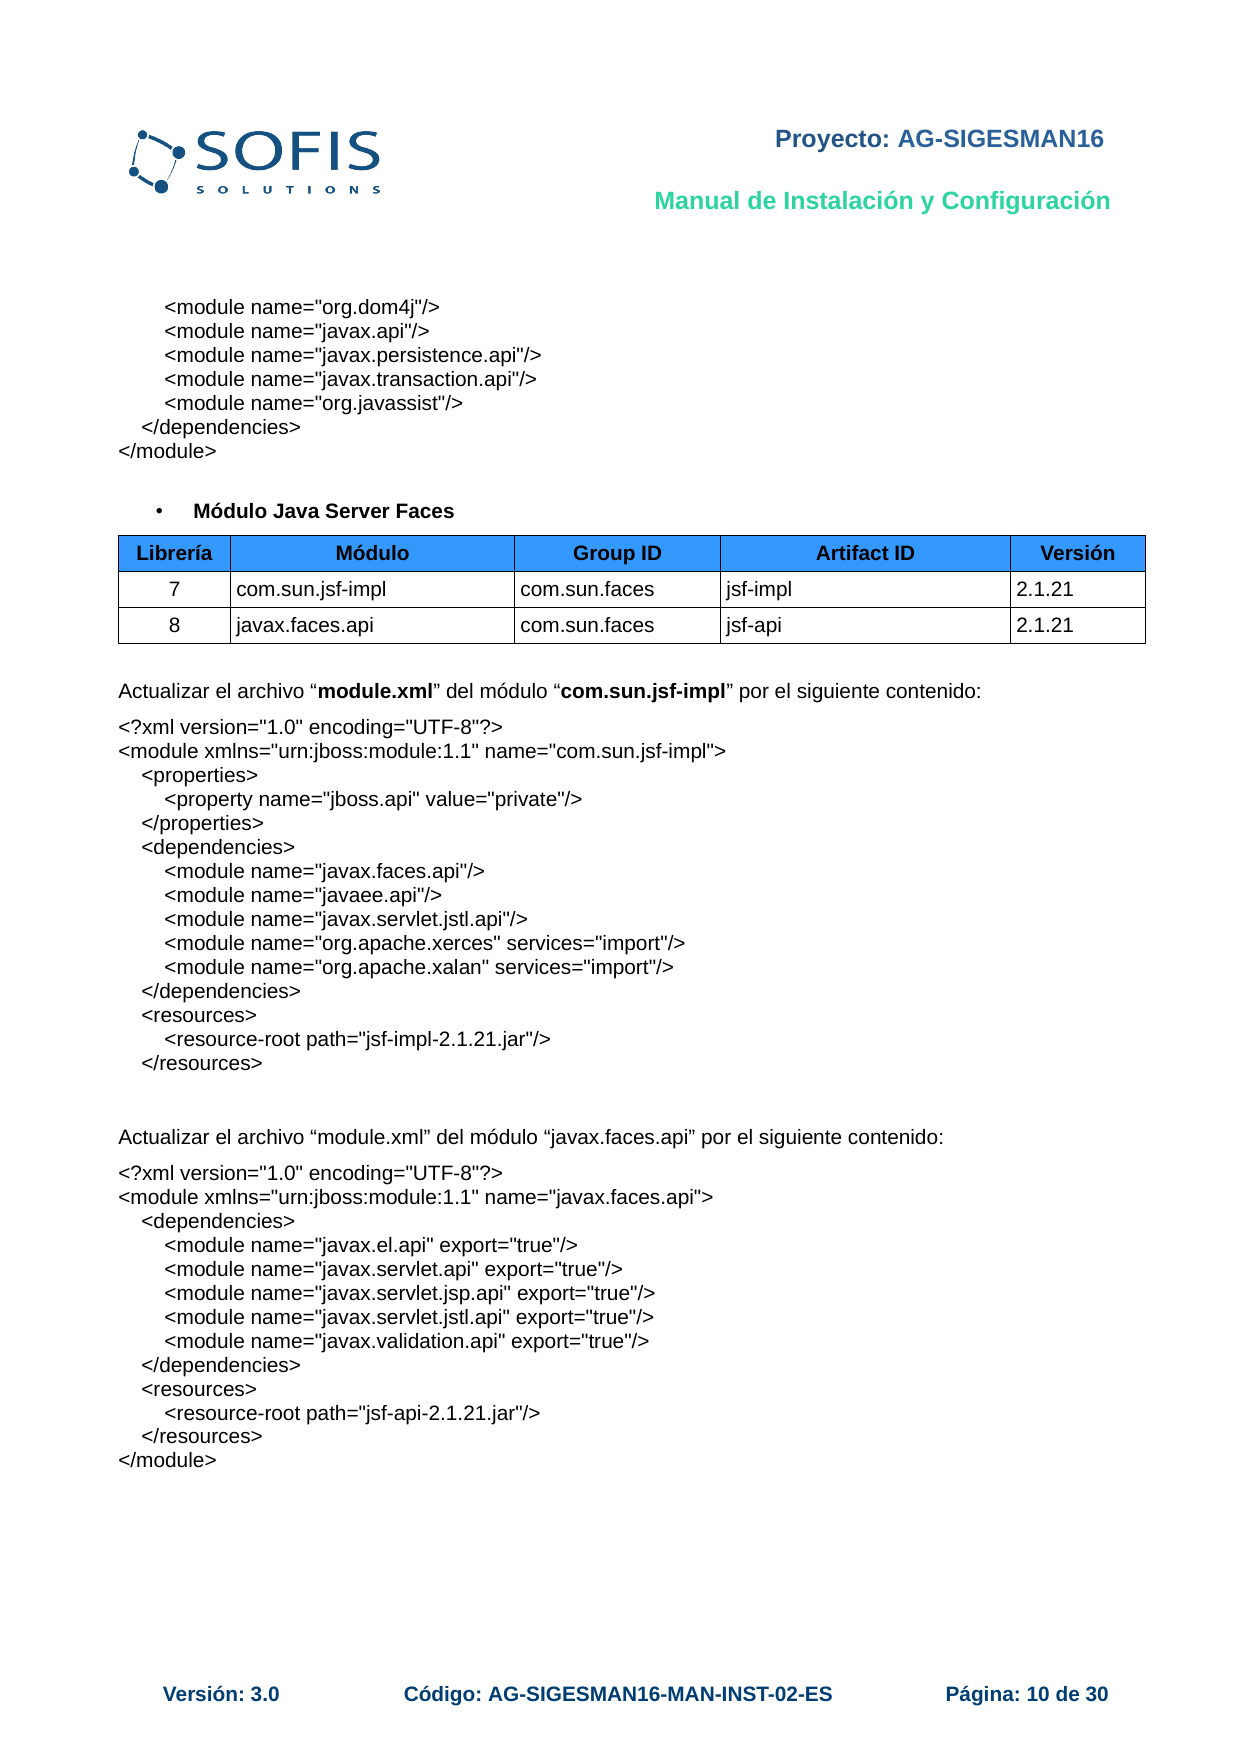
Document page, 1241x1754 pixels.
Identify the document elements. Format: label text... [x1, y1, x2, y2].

table_cell com.sun.faces [515, 608, 720, 642]
table_cell com.sun.jsf-impl [231, 572, 514, 607]
table_cell jsf-impl [721, 572, 1010, 607]
table_cell 8 [119, 608, 230, 642]
list Módulo Java Server Faces [156, 499, 1122, 523]
text <module name="org.dom4j"/> <module name="javax.api"/> <module name="javax.persistence.api"/> <module name="javax.transaction.api"/> <module name="org.javassist"/> </dependencies> </module> [118, 295, 1122, 463]
text Actualizar el archivo “module.xml” del módulo “com.sun.jsf-impl” por el siguiente contenido: [118, 679, 1122, 703]
table_cell javax.faces.api [231, 608, 514, 642]
table_cell jsf-api [721, 608, 1010, 642]
table_header Módulo [231, 536, 514, 571]
table_header Artifact ID [721, 536, 1010, 571]
text <?xml version="1.0" encoding="UTF-8"?> <module xmlns="urn:jboss:module:1.1" name="javax.faces.api"> <dependencies> <module name="javax.el.api" export="true"/> <module name="javax.servlet.api" export="true"/> <module name="javax.servlet.jsp.api" export="true"/> <module name="javax.servlet.jstl.api" export="true"/> <module name="javax.validation.api" export="true"/> </dependencies> <resources> <resource-root path="jsf-api-2.1.21.jar"/> </resources> </module> [118, 1161, 1122, 1472]
table_cell 7 [119, 572, 230, 607]
table_header Librería [119, 536, 230, 571]
table_header Group ID [515, 536, 720, 571]
table_cell 2.1.21 [1011, 608, 1145, 642]
table_cell com.sun.faces [515, 572, 720, 607]
picture [117, 118, 395, 206]
table_cell 2.1.21 [1011, 572, 1145, 607]
text <?xml version="1.0" encoding="UTF-8"?> <module xmlns="urn:jboss:module:1.1" name="com.sun.jsf-impl"> <properties> <property name="jboss.api" value="private"/> </properties> <dependencies> <module name="javax.faces.api"/> <module name="javaee.api"/> <module name="javax.servlet.jstl.api"/> <module name="org.apache.xerces" services="import"/> <module name="org.apache.xalan" services="import"/> </dependencies> <resources> <resource-root path="jsf-impl-2.1.21.jar"/> </resources> [118, 715, 1122, 1074]
text Actualizar el archivo “module.xml” del módulo “javax.faces.api” por el siguiente contenido: [118, 1125, 1122, 1149]
table_header Versión [1011, 536, 1145, 571]
